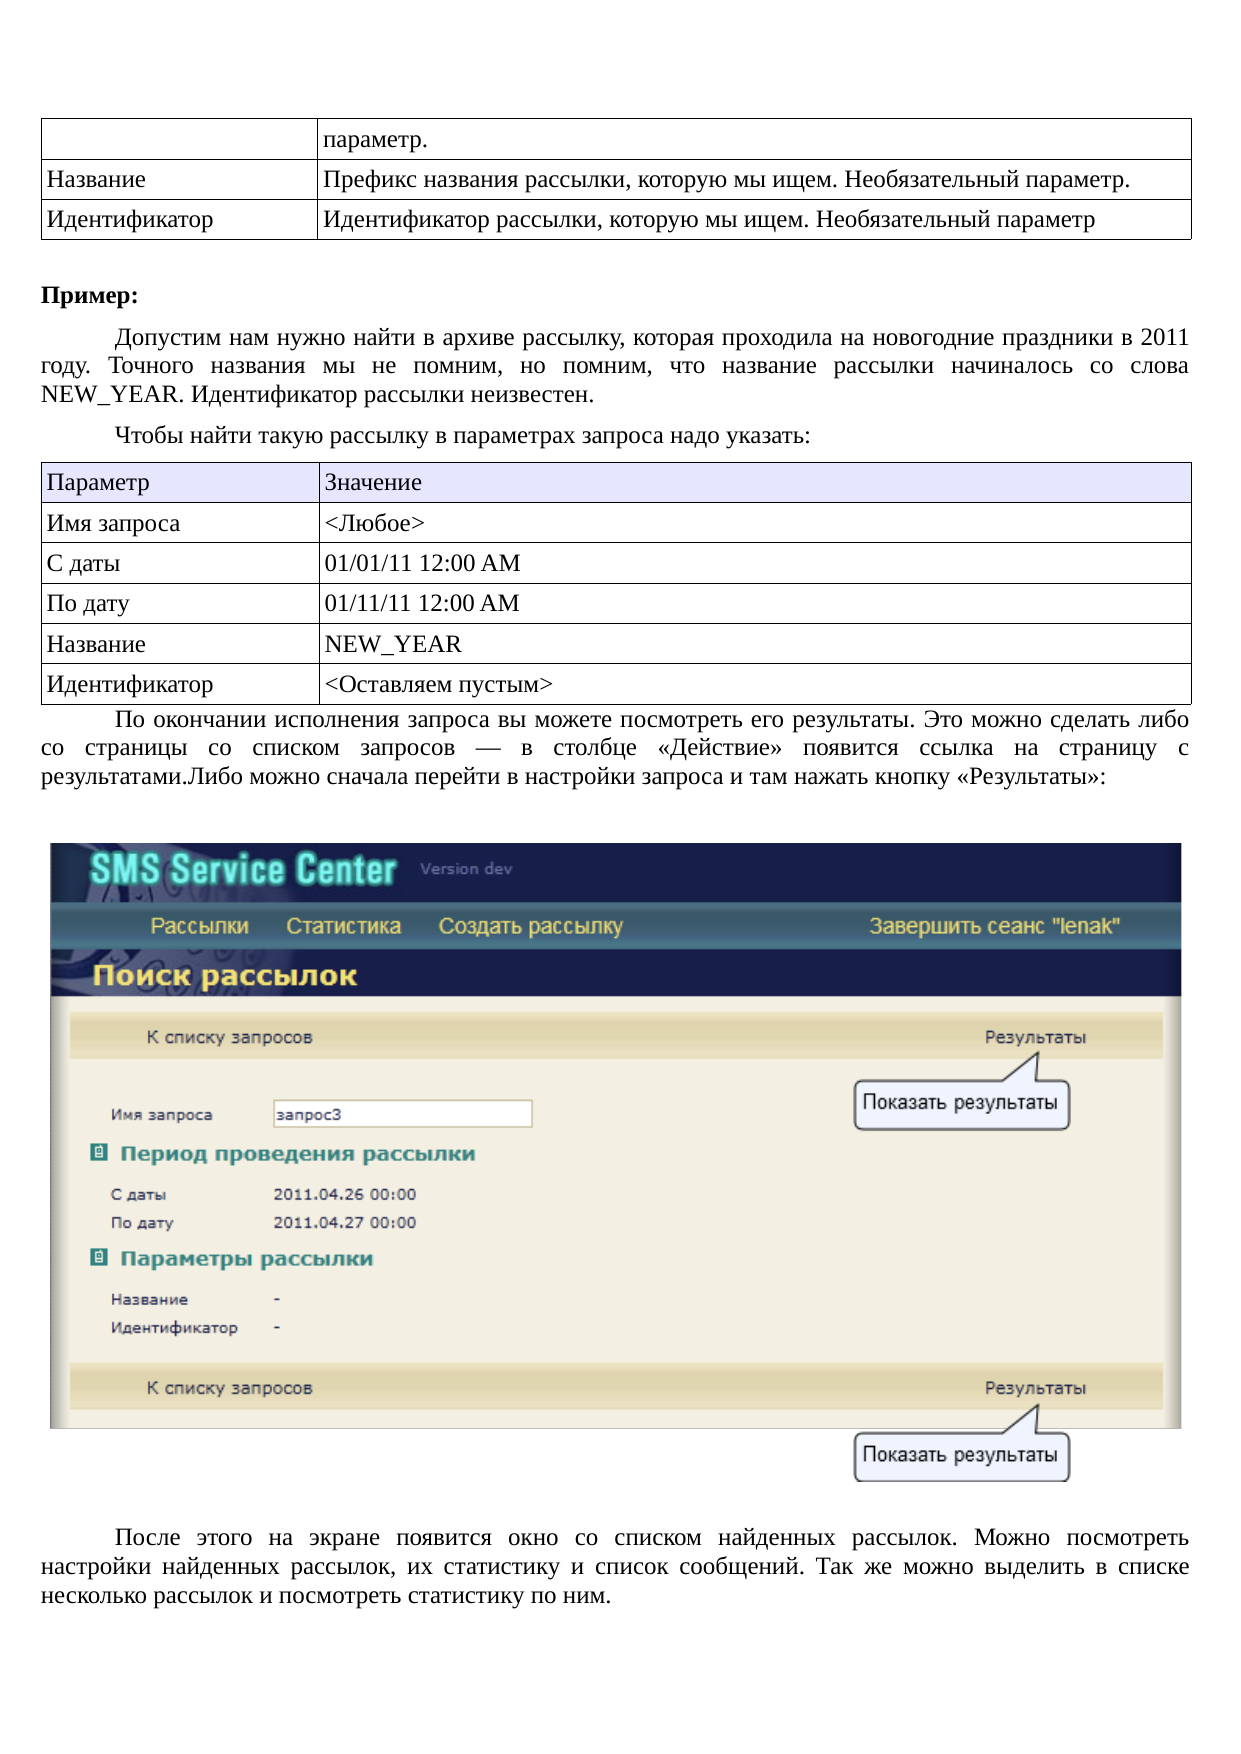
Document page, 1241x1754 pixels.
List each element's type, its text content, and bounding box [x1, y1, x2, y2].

table_cell С даты [42, 543, 319, 583]
table_cell Название [42, 160, 317, 199]
table_cell По дату [42, 584, 319, 623]
table_cell Идентификатор [42, 200, 317, 239]
table_cell <Любое> [320, 503, 1191, 542]
table_cell 01.01.11 00:00 [320, 543, 1191, 583]
table_header Параметр [42, 463, 319, 502]
text Чтобы найти такую рассылку в параметрах запроса надо указать: [41, 420, 1191, 449]
table_cell Название [42, 624, 319, 663]
table_header Значение [320, 463, 1191, 502]
table_cell NEW_YEAR [320, 624, 1191, 663]
table_cell Идентификатор рассылки, которую мы ищем. Необязательный параметр [318, 200, 1191, 239]
table_cell параметр. [318, 119, 1191, 158]
picture [50, 843, 1182, 1482]
table_cell Идентификатор [42, 664, 319, 703]
text После этого на экране появится окно со списком найденных рассылок. Можно посмотреть настройки найденных рассылок, их статистику и список сообщений. Так же можно выделить в списке несколько рассылок и посмотреть статистику по ним. [41, 1522, 1191, 1609]
table_cell Префикс названия рассылки, которую мы ищем. Необязательный параметр. [318, 160, 1191, 199]
table_cell Имя запроса [42, 503, 319, 542]
table_cell <Оставляем пустым> [320, 664, 1191, 703]
text Допустим нам нужно найти в архиве рассылку, которая проходила на новогодние праздники в 2011 году. Точного названия мы не помним, но помним, что название рассылки начиналось со слова NEW_YEAR. Идентификатор рассылки неизвестен. [41, 322, 1191, 408]
table_cell 11.01.11 00:00 [320, 584, 1191, 623]
table_cell [42, 119, 317, 158]
text Пример: [41, 280, 1191, 309]
text По окончании исполнения запроса вы можете посмотреть его результаты. Это можно сделать либо со страницы со списком запросов — в столбце «Действие» появится ссылка на страницу с результатами.Либо можно сначала перейти в настройки запроса и там нажать кнопку «Результаты»: [41, 705, 1191, 790]
